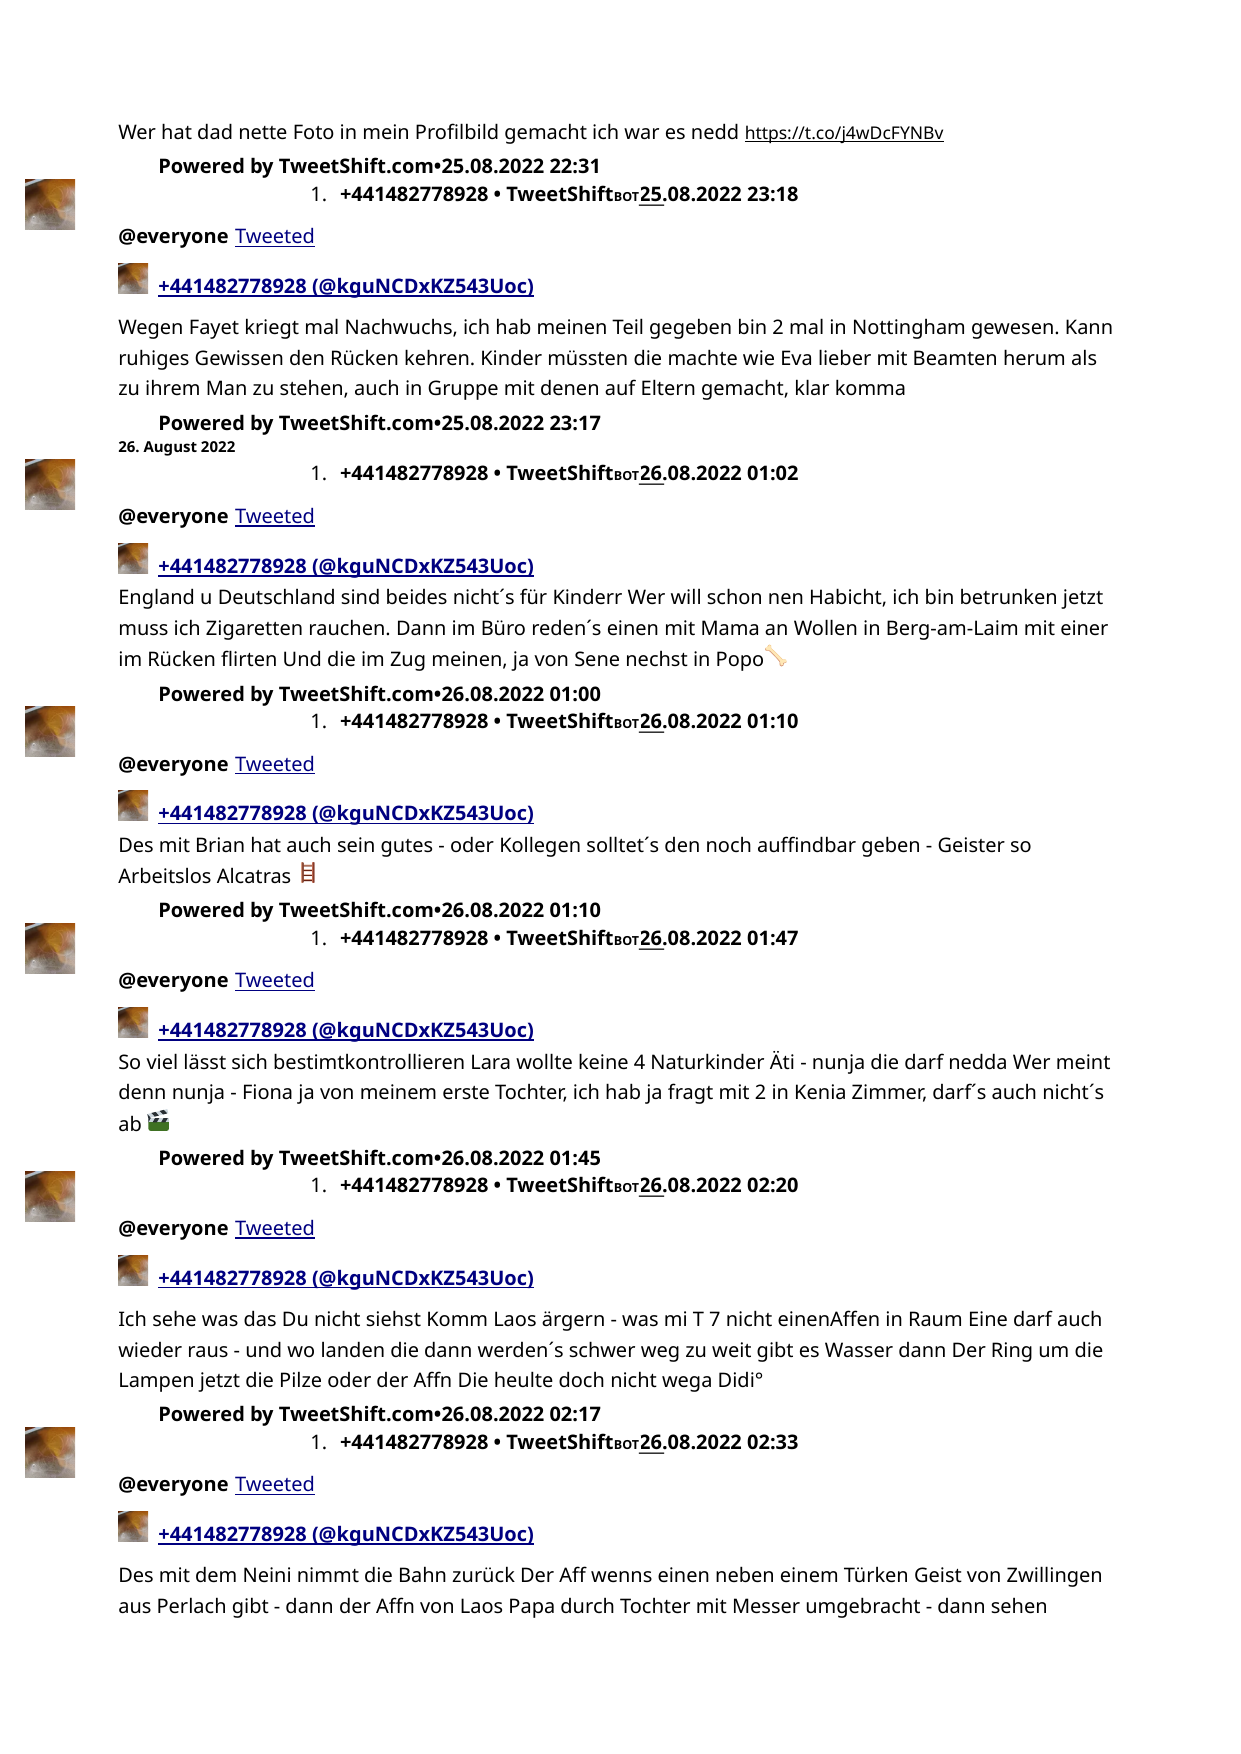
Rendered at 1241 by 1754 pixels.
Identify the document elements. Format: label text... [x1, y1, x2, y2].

list +441482778928 (@kguNCDxKZ543Uoc) [118, 1008, 1122, 1044]
picture [118, 543, 149, 574]
list @everyone Tweeted [118, 217, 1122, 251]
subtitle +441482778928 • TweetShiftBOT26.08.2022 01:02 [310, 459, 1122, 487]
subtitle +441482778928 • TweetShiftBOT26.08.2022 01:47 [310, 924, 1122, 951]
picture [118, 790, 149, 821]
picture [118, 1007, 149, 1038]
subtitle +441482778928 • TweetShiftBOT26.08.2022 01:10 [310, 707, 1122, 734]
subtitle +441482778928 • TweetShiftBOT26.08.2022 02:33 [310, 1428, 1122, 1455]
picture [25, 923, 75, 974]
list +441482778928 (@kguNCDxKZ543Uoc) [118, 1512, 1122, 1547]
picture [118, 1511, 149, 1542]
list @everyone Tweeted [118, 497, 1122, 531]
list Wer hat dad nette Foto in mein Profilbild gemacht ich war es nedd https://t.co/j4wDcFYNBv [118, 118, 1122, 145]
list Ich sehe was das Du nicht siehst Komm Laos ärgern - was mi T 7 nicht einenAffen in Raum Eine darf auch wieder raus - und wo landen die dann werden´s schwer weg zu weit gibt es Wasser dann Der Ring um die Lampen jetzt die Pilze oder der Affn Die heulte doch nicht wega Didi° [118, 1305, 1122, 1393]
list Powered by TweetShift.com•26.08.2022 01:10 [123, 893, 1117, 924]
list Powered by TweetShift.com•26.08.2022 01:45 [123, 1140, 1117, 1171]
list +441482778928 (@kguNCDxKZ543Uoc) [118, 791, 1122, 827]
list @everyone Tweeted [118, 961, 1122, 995]
picture [25, 179, 75, 230]
list Powered by TweetShift.com•26.08.2022 02:17 [123, 1397, 1117, 1428]
subtitle +441482778928 • TweetShiftBOT26.08.2022 02:20 [310, 1171, 1122, 1199]
list England u Deutschland sind beides nicht´s für Kinderr Wer will schon nen Habicht, ich bin betrunken jetzt muss ich Zigaretten rauchen. Dann im Büro reden´s einen mit Mama an Wollen in Berg-am-Laim mit einer im Rücken flirten Und die im Zug meinen, ja von Sene nechst in Popo [118, 583, 1122, 673]
picture [25, 1427, 75, 1478]
list 26. August 2022 [118, 436, 1122, 456]
list +441482778928 (@kguNCDxKZ543Uoc) [118, 543, 1122, 579]
list Des mit Brian hat auch sein gutes - oder Kollegen solltet´s den noch auffindbar geben - Geister so Arbeitslos Alcatras [118, 831, 1122, 890]
picture [25, 1171, 75, 1222]
list Powered by TweetShift.com•26.08.2022 01:00 [123, 676, 1117, 707]
list Powered by TweetShift.com•25.08.2022 23:17 [123, 405, 1117, 436]
subtitle +441482778928 • TweetShiftBOT25.08.2022 23:18 [310, 179, 1122, 207]
list @everyone Tweeted [118, 1465, 1122, 1499]
list @everyone Tweeted [118, 1209, 1122, 1243]
list Des mit dem Neini nimmt die Bahn zurück Der Aff wenns einen neben einem Türken Geist von Zwillingen aus Perlach gibt - dann der Affn von Laos Papa durch Tochter mit Messer umgebracht - dann sehen [118, 1562, 1122, 1619]
list So viel lässt sich bestimtkontrollieren Lara wollte keine 4 Naturkinder Äti - nunja die darf nedda Wer meint denn nunja - Fiona ja von meinem erste Tochter, ich hab ja fragt mit 2 in Kenia Zimmer, darf´s auch nicht´s ab [118, 1048, 1122, 1137]
list +441482778928 (@kguNCDxKZ543Uoc) [118, 263, 1122, 299]
list Wegen Fayet kriegt mal Nachwuchs, ich hab meinen Teil gegeben bin 2 mal in Nottingham gewesen. Kann ruhiges Gewissen den Rücken kehren. Kinder müssten die machte wie Eva lieber mit Beamten herum als zu ihrem Man zu stehen, auch in Gruppe mit denen auf Eltern gemacht, klar komma [118, 313, 1122, 402]
picture [118, 1255, 149, 1286]
picture [25, 706, 75, 757]
list +441482778928 (@kguNCDxKZ543Uoc) [118, 1255, 1122, 1291]
list @everyone Tweeted [118, 744, 1122, 778]
list Powered by TweetShift.com•25.08.2022 22:31 [123, 149, 1117, 179]
picture [118, 263, 149, 294]
picture [25, 459, 75, 510]
